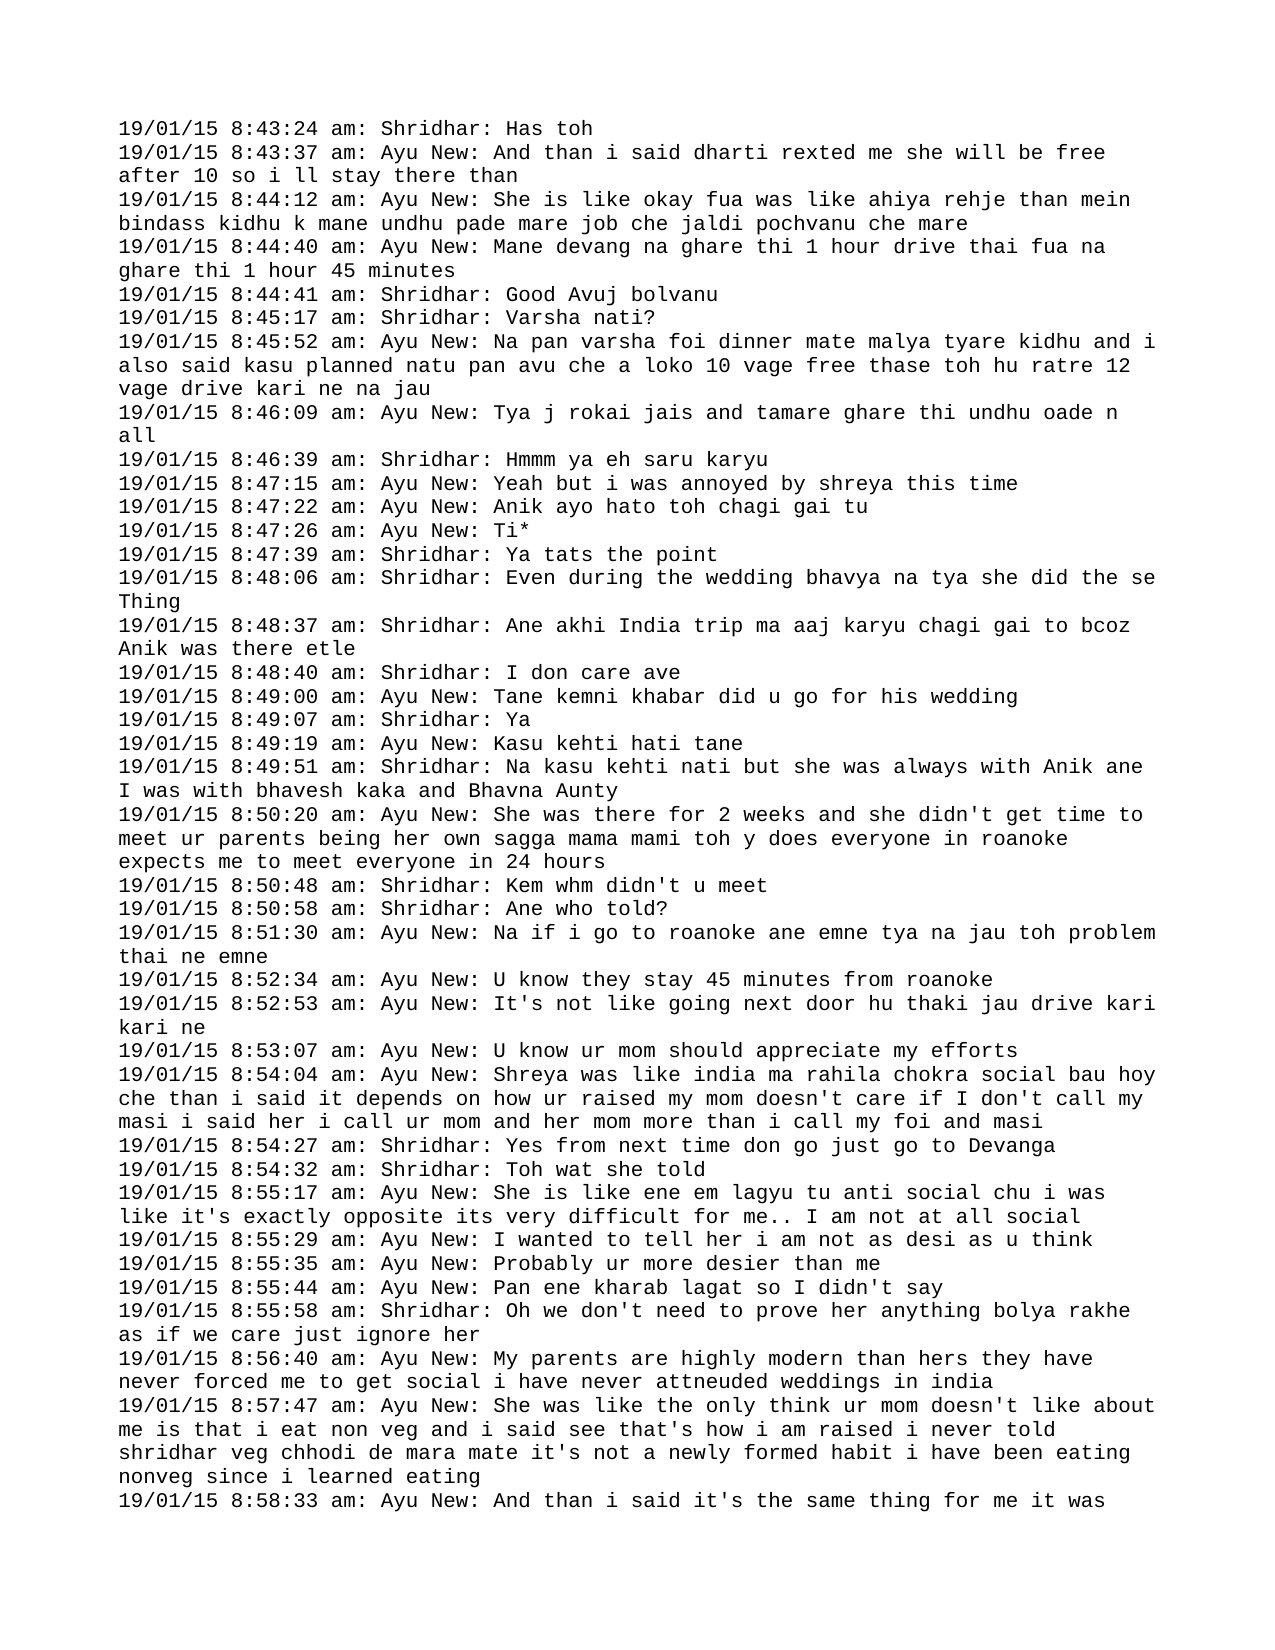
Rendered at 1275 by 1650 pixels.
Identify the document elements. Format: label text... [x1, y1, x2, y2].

text 19/01/15 8:49:00 am: Ayu New: Tane kemni khabar did u go for his wedding [118, 686, 1157, 709]
text 19/01/15 8:55:44 am: Ayu New: Pan ene kharab lagat so I didn't say [118, 1277, 1157, 1300]
text 19/01/15 8:52:34 am: Ayu New: U know they stay 45 minutes from roanoke [118, 969, 1157, 993]
text 19/01/15 8:56:40 am: Ayu New: My parents are highly modern than hers they have never forced me to get social i have never attneuded weddings in india [118, 1348, 1157, 1395]
text 19/01/15 8:58:33 am: Ayu New: And than i said it's the same thing for me it was [118, 1489, 1157, 1513]
text 19/01/15 8:54:32 am: Shridhar: Toh wat she told [118, 1158, 1157, 1182]
text 19/01/15 8:48:06 am: Shridhar: Even during the wedding bhavya na tya she did the se [118, 567, 1157, 591]
text 19/01/15 8:55:17 am: Ayu New: She is like ene em lagyu tu anti social chu i was like it's exactly opposite its very difficult for me.. I am not at all social [118, 1182, 1157, 1229]
text 19/01/15 8:47:22 am: Ayu New: Anik ayo hato toh chagi gai tu [118, 496, 1157, 520]
text 19/01/15 8:48:37 am: Shridhar: Ane akhi India trip ma aaj karyu chagi gai to bcoz Anik was there etle [118, 615, 1157, 662]
text 19/01/15 8:57:47 am: Ayu New: She was like the only think ur mom doesn't like about me is that i eat non veg and i said see that's how i am raised i never told shridhar veg chhodi de mara mate it's not a newly formed habit i have been eating nonveg since i learned eating [118, 1395, 1157, 1489]
text 19/01/15 8:52:53 am: Ayu New: It's not like going next door hu thaki jau drive kari kari ne [118, 993, 1157, 1040]
text 19/01/15 8:47:39 am: Shridhar: Ya tats the point [118, 544, 1157, 567]
text 19/01/15 8:46:09 am: Ayu New: Tya j rokai jais and tamare ghare thi undhu oade n all [118, 402, 1157, 449]
text 19/01/15 8:43:24 am: Shridhar: Has toh [118, 118, 1157, 142]
text 19/01/15 8:49:07 am: Shridhar: Ya [118, 709, 1157, 733]
text 19/01/15 8:55:35 am: Ayu New: Probably ur more desier than me [118, 1253, 1157, 1277]
text 19/01/15 8:50:58 am: Shridhar: Ane who told? [118, 898, 1157, 922]
text 19/01/15 8:44:40 am: Ayu New: Mane devang na ghare thi 1 hour drive thai fua na ghare thi 1 hour 45 minutes [118, 236, 1157, 284]
text 19/01/15 8:49:19 am: Ayu New: Kasu kehti hati tane [118, 733, 1157, 757]
text 19/01/15 8:50:20 am: Ayu New: She was there for 2 weeks and she didn't get time to meet ur parents being her own sagga mama mami toh y does everyone in roanoke expects me to meet everyone in 24 hours [118, 804, 1157, 875]
text 19/01/15 8:43:37 am: Ayu New: And than i said dharti rexted me she will be free after 10 so i ll stay there than [118, 142, 1157, 189]
text 19/01/15 8:50:48 am: Shridhar: Kem whm didn't u meet [118, 875, 1157, 898]
text 19/01/15 8:46:39 am: Shridhar: Hmmm ya eh saru karyu [118, 449, 1157, 473]
text Thing [118, 591, 1157, 615]
text 19/01/15 8:44:41 am: Shridhar: Good Avuj bolvanu [118, 284, 1157, 307]
text 19/01/15 8:55:58 am: Shridhar: Oh we don't need to prove her anything bolya rakhe as if we care just ignore her [118, 1300, 1157, 1348]
text 19/01/15 8:53:07 am: Ayu New: U know ur mom should appreciate my efforts [118, 1040, 1157, 1064]
text 19/01/15 8:45:17 am: Shridhar: Varsha nati? [118, 307, 1157, 331]
text 19/01/15 8:47:26 am: Ayu New: Ti* [118, 520, 1157, 544]
text 19/01/15 8:44:12 am: Ayu New: She is like okay fua was like ahiya rehje than mein bindass kidhu k mane undhu pade mare job che jaldi pochvanu che mare [118, 189, 1157, 236]
text 19/01/15 8:55:29 am: Ayu New: I wanted to tell her i am not as desi as u think [118, 1229, 1157, 1253]
text 19/01/15 8:48:40 am: Shridhar: I don care ave [118, 662, 1157, 686]
text 19/01/15 8:45:52 am: Ayu New: Na pan varsha foi dinner mate malya tyare kidhu and i also said kasu planned natu pan avu che a loko 10 vage free thase toh hu ratre 12 vage drive kari ne na jau [118, 331, 1157, 402]
text 19/01/15 8:54:27 am: Shridhar: Yes from next time don go just go to Devanga [118, 1135, 1157, 1158]
text 19/01/15 8:54:04 am: Ayu New: Shreya was like india ma rahila chokra social bau hoy che than i said it depends on how ur raised my mom doesn't care if I don't call my masi i said her i call ur mom and her mom more than i call my foi and masi [118, 1064, 1157, 1135]
text 19/01/15 8:51:30 am: Ayu New: Na if i go to roanoke ane emne tya na jau toh problem thai ne emne [118, 922, 1157, 969]
text 19/01/15 8:49:51 am: Shridhar: Na kasu kehti nati but she was always with Anik ane I was with bhavesh kaka and Bhavna Aunty [118, 757, 1157, 804]
text 19/01/15 8:47:15 am: Ayu New: Yeah but i was annoyed by shreya this time [118, 473, 1157, 496]
